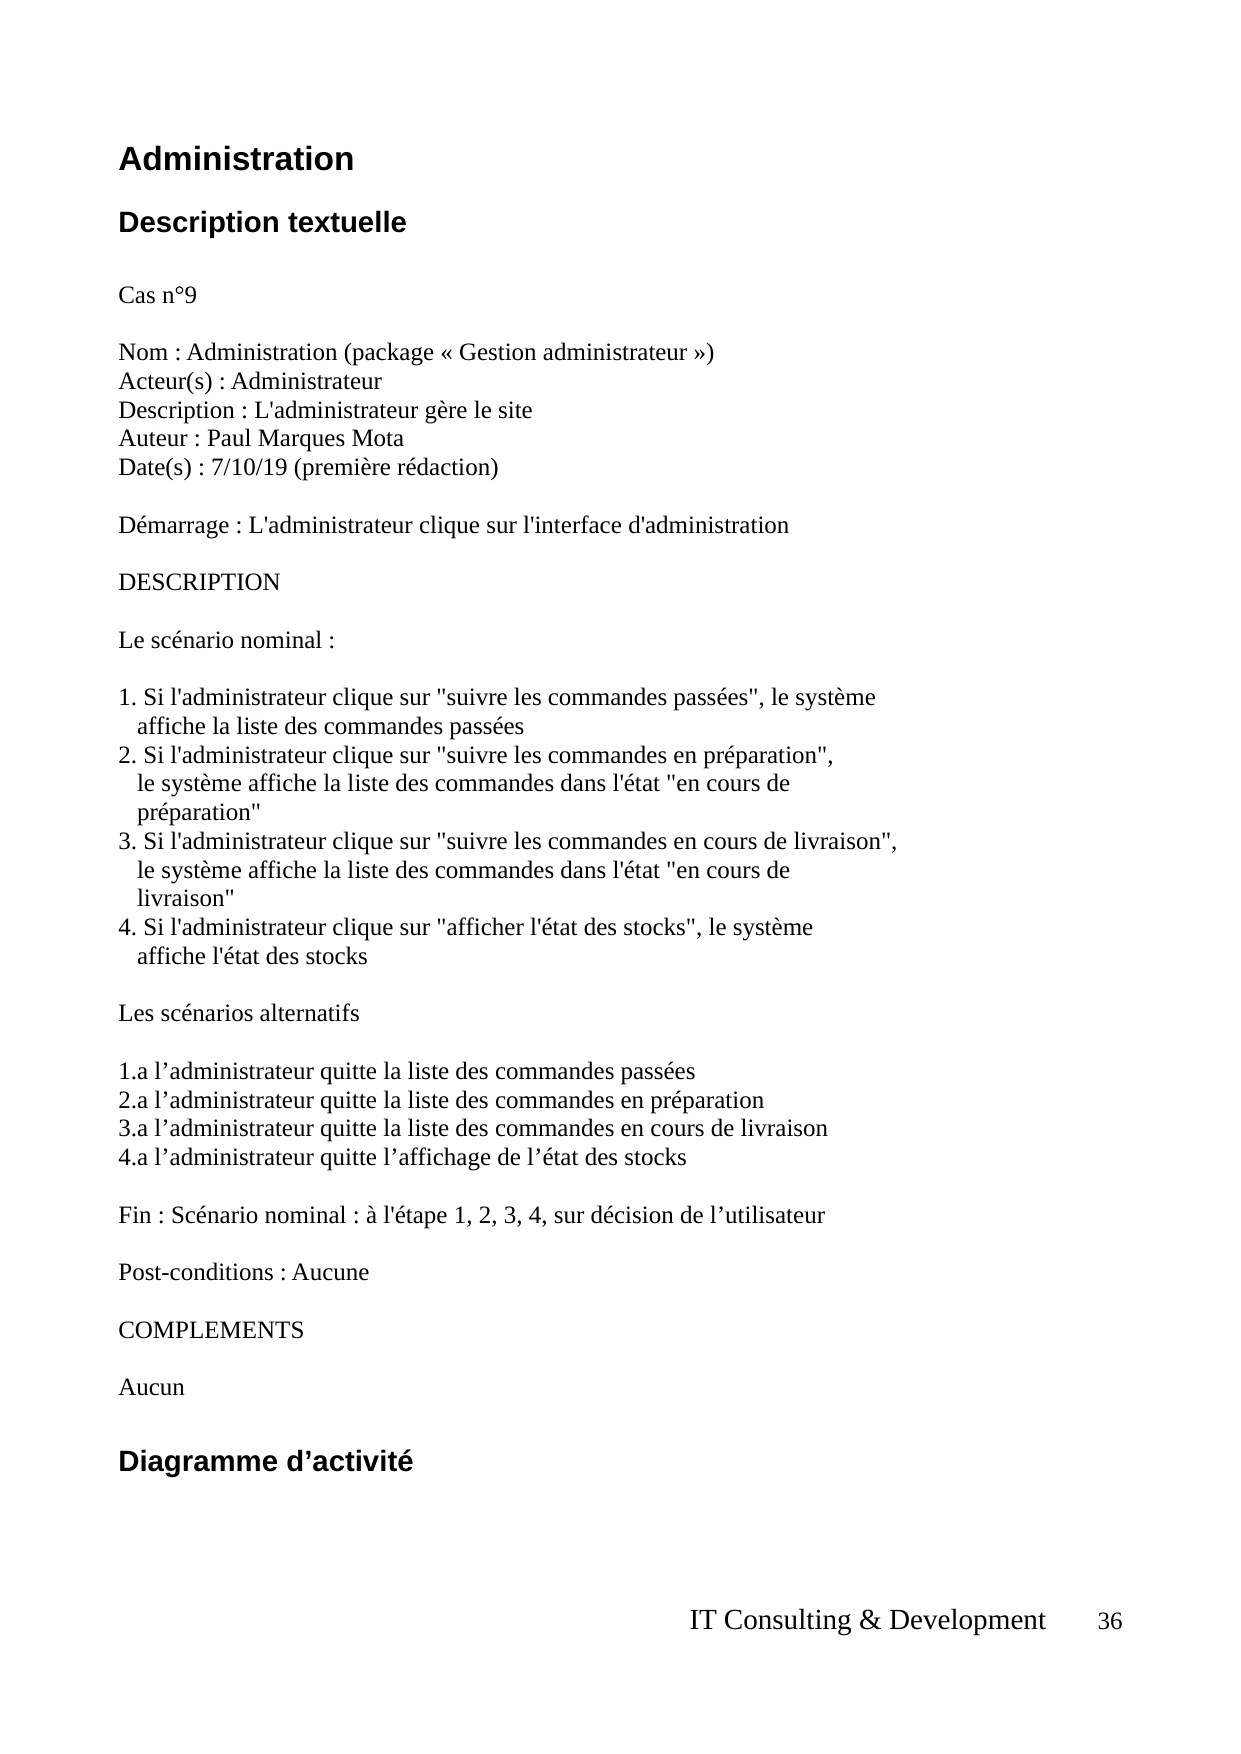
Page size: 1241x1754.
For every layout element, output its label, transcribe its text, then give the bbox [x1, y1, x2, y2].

text Auteur : Paul Marques Mota [118, 423, 1122, 452]
text Le scénario nominal : [118, 625, 1122, 653]
text affiche l'état des stocks [118, 941, 1122, 970]
text Date(s) : 7/10/19 (première rédaction) [118, 452, 1122, 481]
text 3. Si l'administrateur clique sur "suivre les commandes en cours de livraison", [118, 826, 1122, 855]
text préparation" [118, 797, 1122, 826]
text 4. Si l'administrateur clique sur "afficher l'état des stocks", le système [118, 912, 1122, 941]
text livraison" [118, 883, 1122, 912]
text 1. Si l'administrateur clique sur "suivre les commandes passées", le système [118, 682, 1122, 711]
text Aucun [118, 1372, 1122, 1401]
text Description : L'administrateur gère le site [118, 395, 1122, 423]
text Nom : Administration (package « Gestion administrateur ») [118, 337, 1122, 366]
text 2.a l’administrateur quitte la liste des commandes en préparation [118, 1085, 1122, 1113]
text Post-conditions : Aucune [118, 1257, 1122, 1286]
text DESCRIPTION [118, 567, 1122, 596]
text le système affiche la liste des commandes dans l'état "en cours de [118, 855, 1122, 883]
subtitle Description textuelle [118, 205, 1122, 238]
text 4.a l’administrateur quitte l’affichage de l’état des stocks [118, 1142, 1122, 1171]
text COMPLEMENTS [118, 1315, 1122, 1343]
subtitle Administration [118, 139, 1122, 178]
text Cas n°9 [118, 280, 1122, 308]
text Acteur(s) : Administrateur [118, 366, 1122, 395]
text le système affiche la liste des commandes dans l'état "en cours de [118, 768, 1122, 797]
subtitle Diagramme d’activité [118, 1444, 1122, 1478]
text Démarrage : L'administrateur clique sur l'interface d'administration [118, 510, 1122, 538]
text 2. Si l'administrateur clique sur "suivre les commandes en préparation", [118, 740, 1122, 768]
text Les scénarios alternatifs [118, 998, 1122, 1027]
text Fin : Scénario nominal : à l'étape 1, 2, 3, 4, sur décision de l’utilisateur [118, 1200, 1122, 1228]
text 3.a l’administrateur quitte la liste des commandes en cours de livraison [118, 1113, 1122, 1142]
text 1.a l’administrateur quitte la liste des commandes passées [118, 1056, 1122, 1085]
text affiche la liste des commandes passées [118, 711, 1122, 740]
